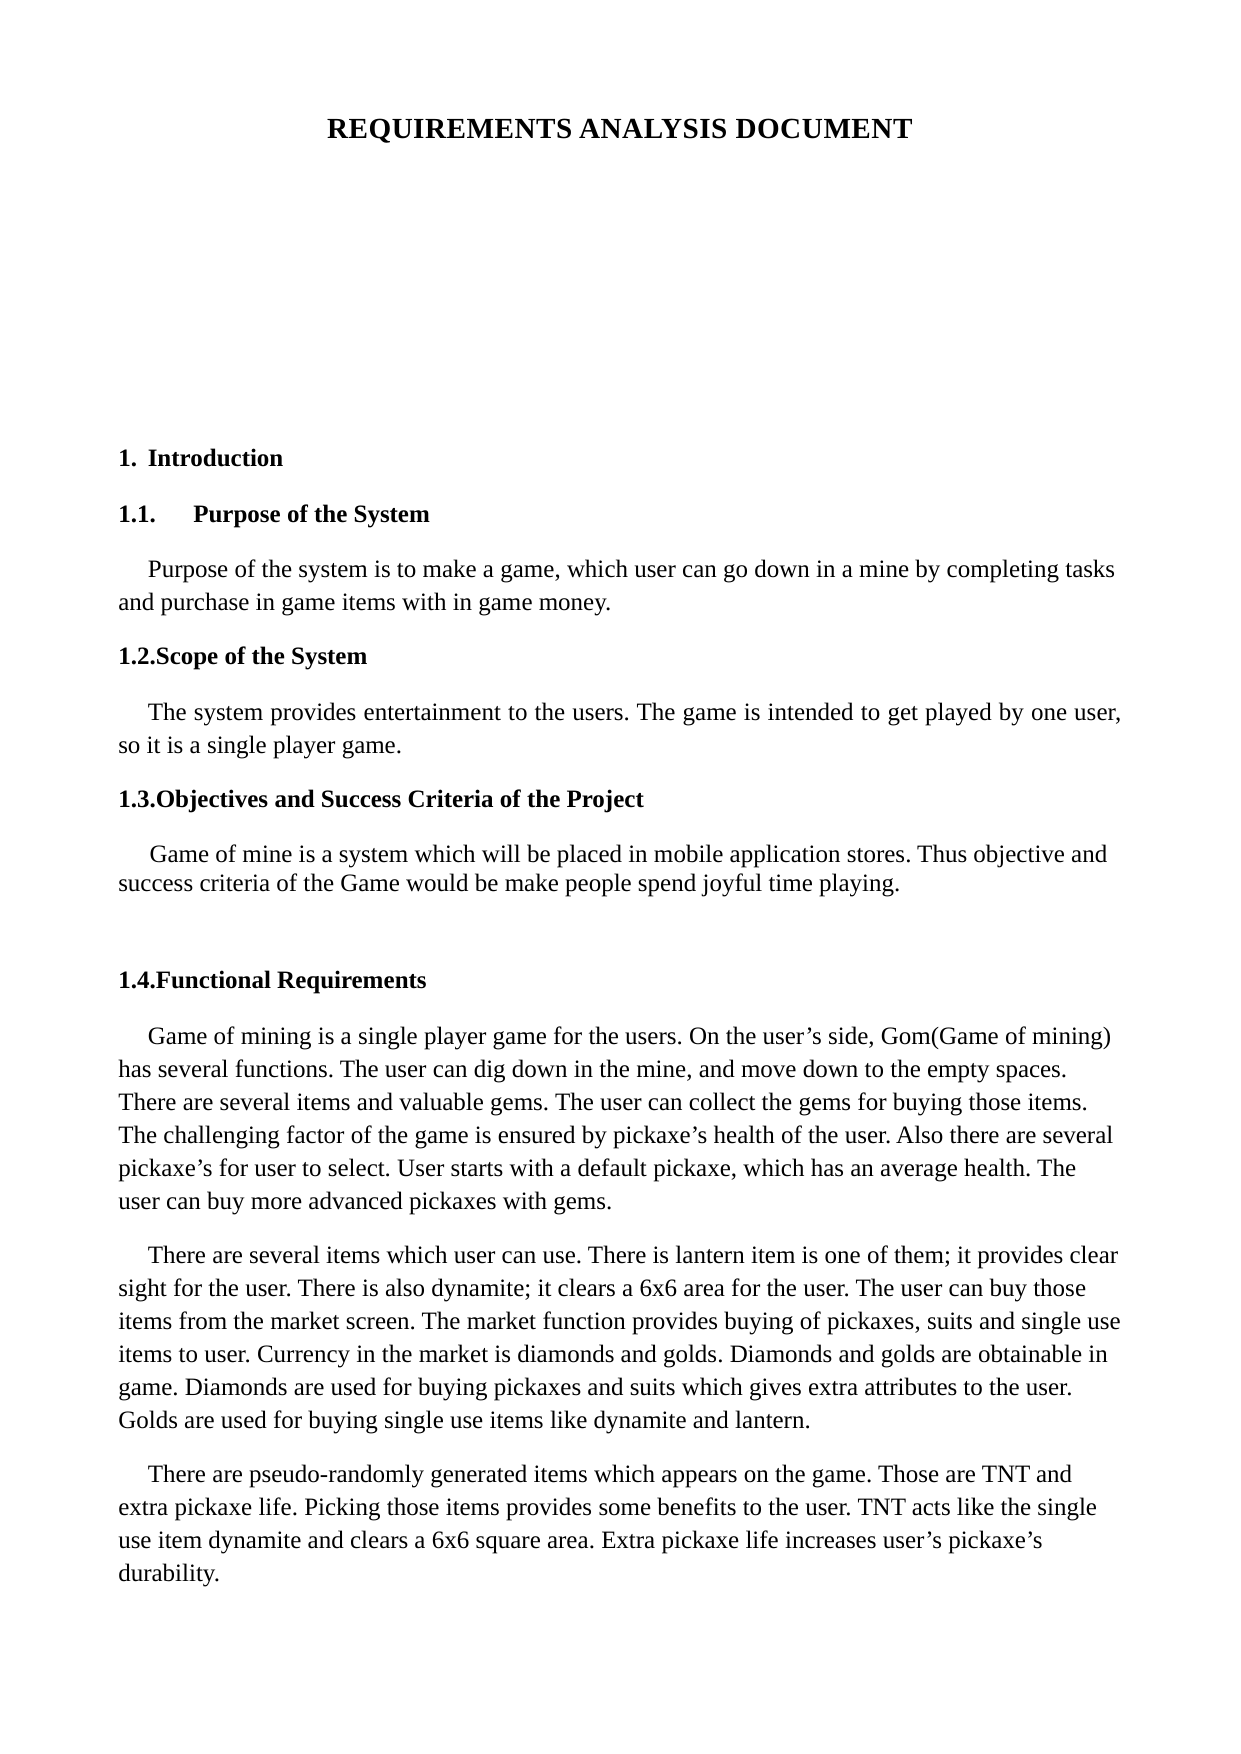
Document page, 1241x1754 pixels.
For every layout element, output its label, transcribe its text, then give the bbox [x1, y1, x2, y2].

text There are several items which user can use. There is lantern item is one of them; it provides clear sight for the user. There is also dynamite; it clears a 6x6 area for the user. The user can buy those items from the market screen. The market function provides buying of pickaxes, suits and single use items to user. Currency in the market is diamonds and golds. Diamonds and golds are obtainable in game. Diamonds are used for buying pickaxes and suits which gives extra attributes to the user. Golds are used for buying single use items like dynamite and lantern. [118, 1240, 1122, 1433]
text Purpose of the system is to make a game, which user can go down in a mine by completing tasks and purchase in game items with in game money. [118, 554, 1122, 616]
text Game of mining is a single player game for the users. On the user’s side, Gom(Game of mining) has several functions. The user can dig down in the mine, and move down to the empty spaces. There are several items and valuable gems. The user can collect the gems for buying those items. The challenging factor of the game is ensured by pickaxe’s health of the user. Also there are several pickaxe’s for user to select. User starts with a default pickaxe, which has an average health. The user can buy more advanced pickaxes with gems. [118, 1021, 1122, 1214]
subtitle Introduction [118, 443, 1122, 472]
subtitle Purpose of the System [118, 499, 1122, 528]
text There are pseudo-randomly generated items which appears on the game. Those are TNT and extra pickaxe life. Picking those items provides some benefits to the user. TNT acts like the single use item dynamite and clears a 6x6 square area. Extra pickaxe life increases user’s pickaxe’s durability. [118, 1459, 1122, 1586]
subtitle 1.2.Scope of the System [118, 641, 1122, 670]
text The system provides entertainment to the users. The game is intended to get played by one user, so it is a single player game. [118, 697, 1122, 759]
subtitle 1.4.Functional Requirements [118, 965, 1122, 994]
text Game of mine is a system which will be placed in mobile application stores. Thus objective and success criteria of the Game would be make people spend joyful time playing. [118, 839, 1122, 897]
subtitle 1.3.Objectives and Success Criteria of the Project [118, 784, 1122, 813]
